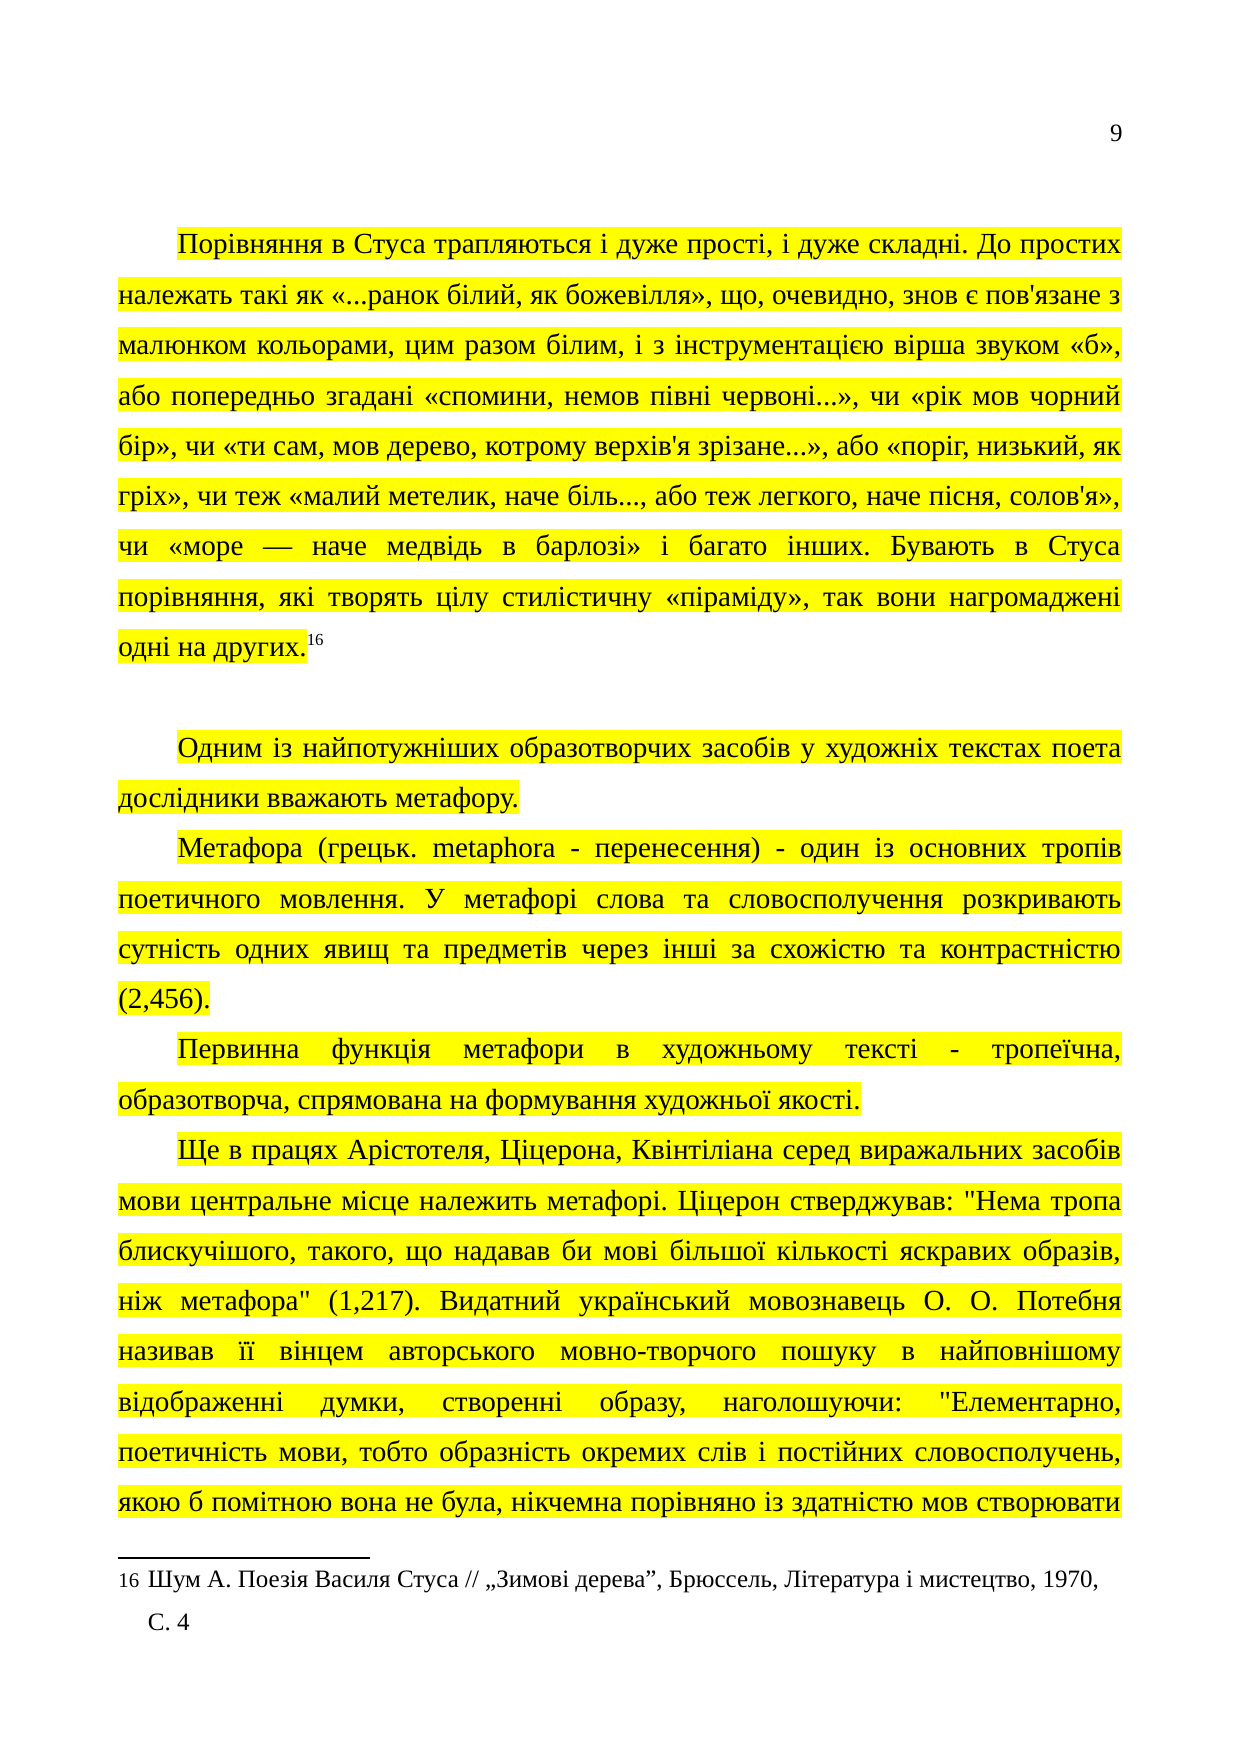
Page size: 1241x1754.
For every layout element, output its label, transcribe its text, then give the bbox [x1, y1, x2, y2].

text Порівняння в Стуса трапляються і дуже прості, і дуже складні. До простих належать такі як «...ранок білий, як божевілля», що, очевидно, знов є пов'язане з малюнком кольорами, цим разом білим, і з інструментацією вірша звуком «б», або попередньо згадані «спомини, немов півні червоні...», чи «рік мов чорний бір», чи «ти сам, мов дерево, котрому верхів'я зрізане...», або «поріг, низький, як гріх», чи теж «малий метелик, наче біль..., або теж легкого, наче пісня, солов'я», чи «море — наче медвідь в барлозі» і багато інших. Бувають в Стуса порівняння, які творять цілу стилістичну «піраміду», так вони нагромаджені одні на других. [118, 227, 1122, 663]
text Одним із найпотужніших образотворчих засобів у художніх текстах поета дослідники вважають метафору. [118, 730, 1122, 814]
text Ще в працях Арістотеля, Ціцерона, Квінтіліана серед виражальних засобів мови центральне місце належить метафорі. Ціцерон стверджував: "Нема тропа блискучішого, такого, що надавав би мові більшої кількості яскравих образів, ніж метафора" (1,217). Видатний український мовознавець О. О. Потебня називав її вінцем авторського мовно-творчого пошуку в найповнішому відображенні думки, створенні образу, наголошуючи: "Елементарно, поетичність мови, тобто образність окремих слів і постійних словосполучень, якою б помітною вона не була, нікчемна порівняно із здатністю мов створювати [118, 1132, 1122, 1518]
text Метафора (грецьк. metaphora - перенесення) - один із основних тропів поетичного мовлення. У метафорі слова та словосполучення розкривають сутність одних явищ та предметів через інші за схожістю та контрастністю (2,456). [118, 830, 1122, 1015]
text Первинна функція метафори в художньому тексті - тропеїчна, образотворча, спрямована на формування художньої якості. [118, 1032, 1122, 1116]
text Шум А. Поезія Василя Стуса // „Зимові дерева”, Брюссель, Література і мистецтво, 1970, С. 4 [118, 1564, 1122, 1636]
